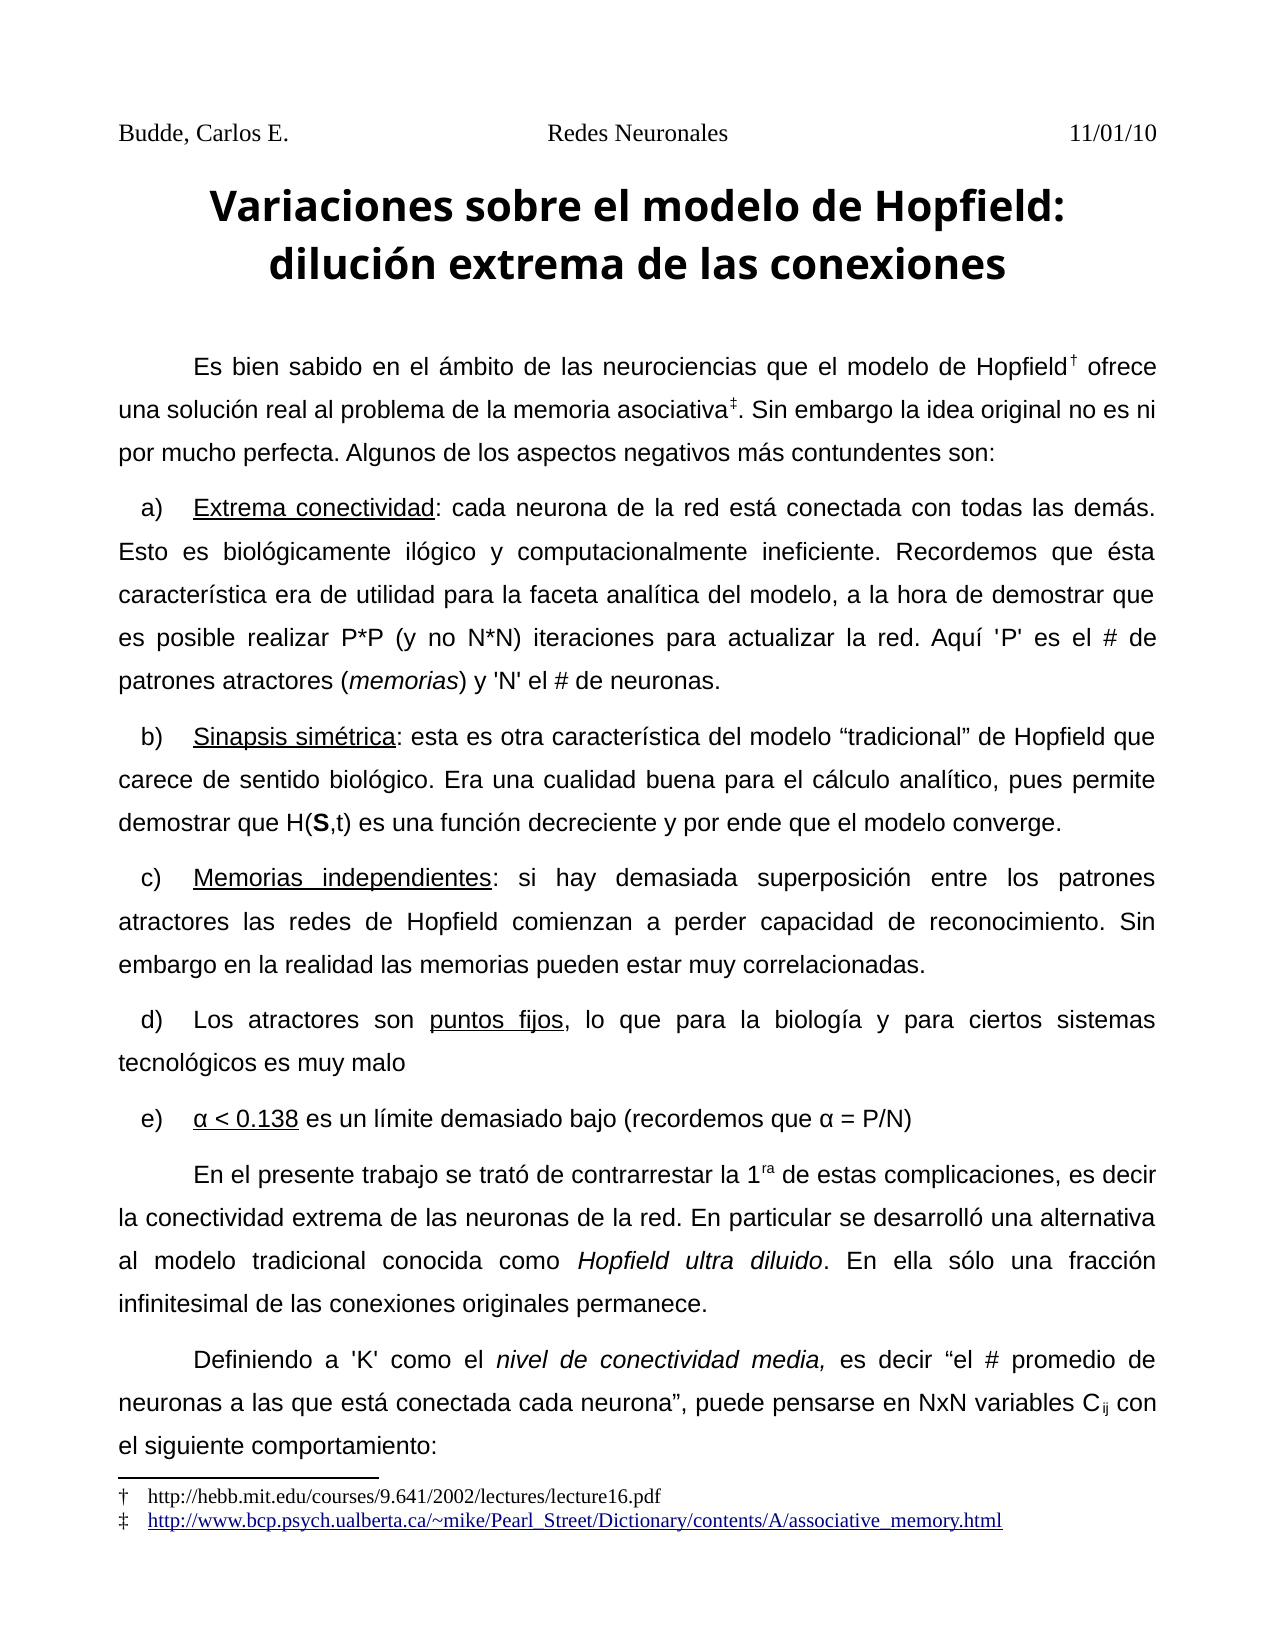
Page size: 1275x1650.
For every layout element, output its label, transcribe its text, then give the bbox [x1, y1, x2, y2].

text En el presente trabajo se trató de contrarrestar la 1ra de estas complicaciones, es decir la conectividad extrema de las neuronas de la red. En particular se desarrolló una alternativa al modelo tradicional conocida como Hopfield ultra diluido. En ella sólo una fracción infinitesimal de las conexiones originales permanece. [118, 1160, 1157, 1318]
text Definiendo a 'K' como el nivel de conectividad media, es decir “el # promedio de neuronas a las que está conectada cada neurona”, puede pensarse en NxN variables Cij con el siguiente comportamiento: [118, 1345, 1157, 1460]
list Sinapsis simétrica: esta es otra característica del modelo “tradicional” de Hopfield que carece de sentido biológico. Era una cualidad buena para el cálculo analítico, pues permite demostrar que H(S,t) es una función decreciente y por ende que el modelo converge. [118, 722, 1157, 837]
text http://hebb.mit.edu/courses/9.641/2002/lectures/lecture16.pdf [118, 1484, 1157, 1508]
text http://www.bcp.psych.ualberta.ca/~mike/Pearl_Street/Dictionary/contents/A/associative_memory.html [118, 1508, 1157, 1532]
list α < 0.138 es un límite demasiado bajo (recordemos que α = P/N) [118, 1104, 1157, 1133]
list Extrema conectividad: cada neurona de la red está conectada con todas las demás. Esto es biológicamente ilógico y computacionalmente ineficiente. Recordemos que ésta característica era de utilidad para la faceta analítica del modelo, a la hora de demostrar que es posible realizar P*P (y no N*N) iteraciones para actualizar la red. Aquí 'P' es el # de patrones atractores (memorias) y 'N' el # de neuronas. [118, 493, 1157, 695]
list Memorias independientes: si hay demasiada superposición entre los patrones atractores las redes de Hopfield comienzan a perder capacidad de reconocimiento. Sin embargo en la realidad las memorias pueden estar muy correlacionadas. [118, 863, 1157, 978]
list Los atractores son puntos fijos, lo que para la biología y para ciertos sistemas tecnológicos es muy malo [118, 1005, 1157, 1077]
subtitle Variaciones sobre el modelo de Hopfield: dilución extrema de las conexiones [118, 176, 1157, 292]
text Es bien sabido en el ámbito de las neurociencias que el modelo de Hopfield ofrece una solución real al problema de la memoria asociativa. Sin embargo la idea original no es ni por mucho perfecta. Algunos de los aspectos negativos más contundentes son: [118, 352, 1157, 467]
